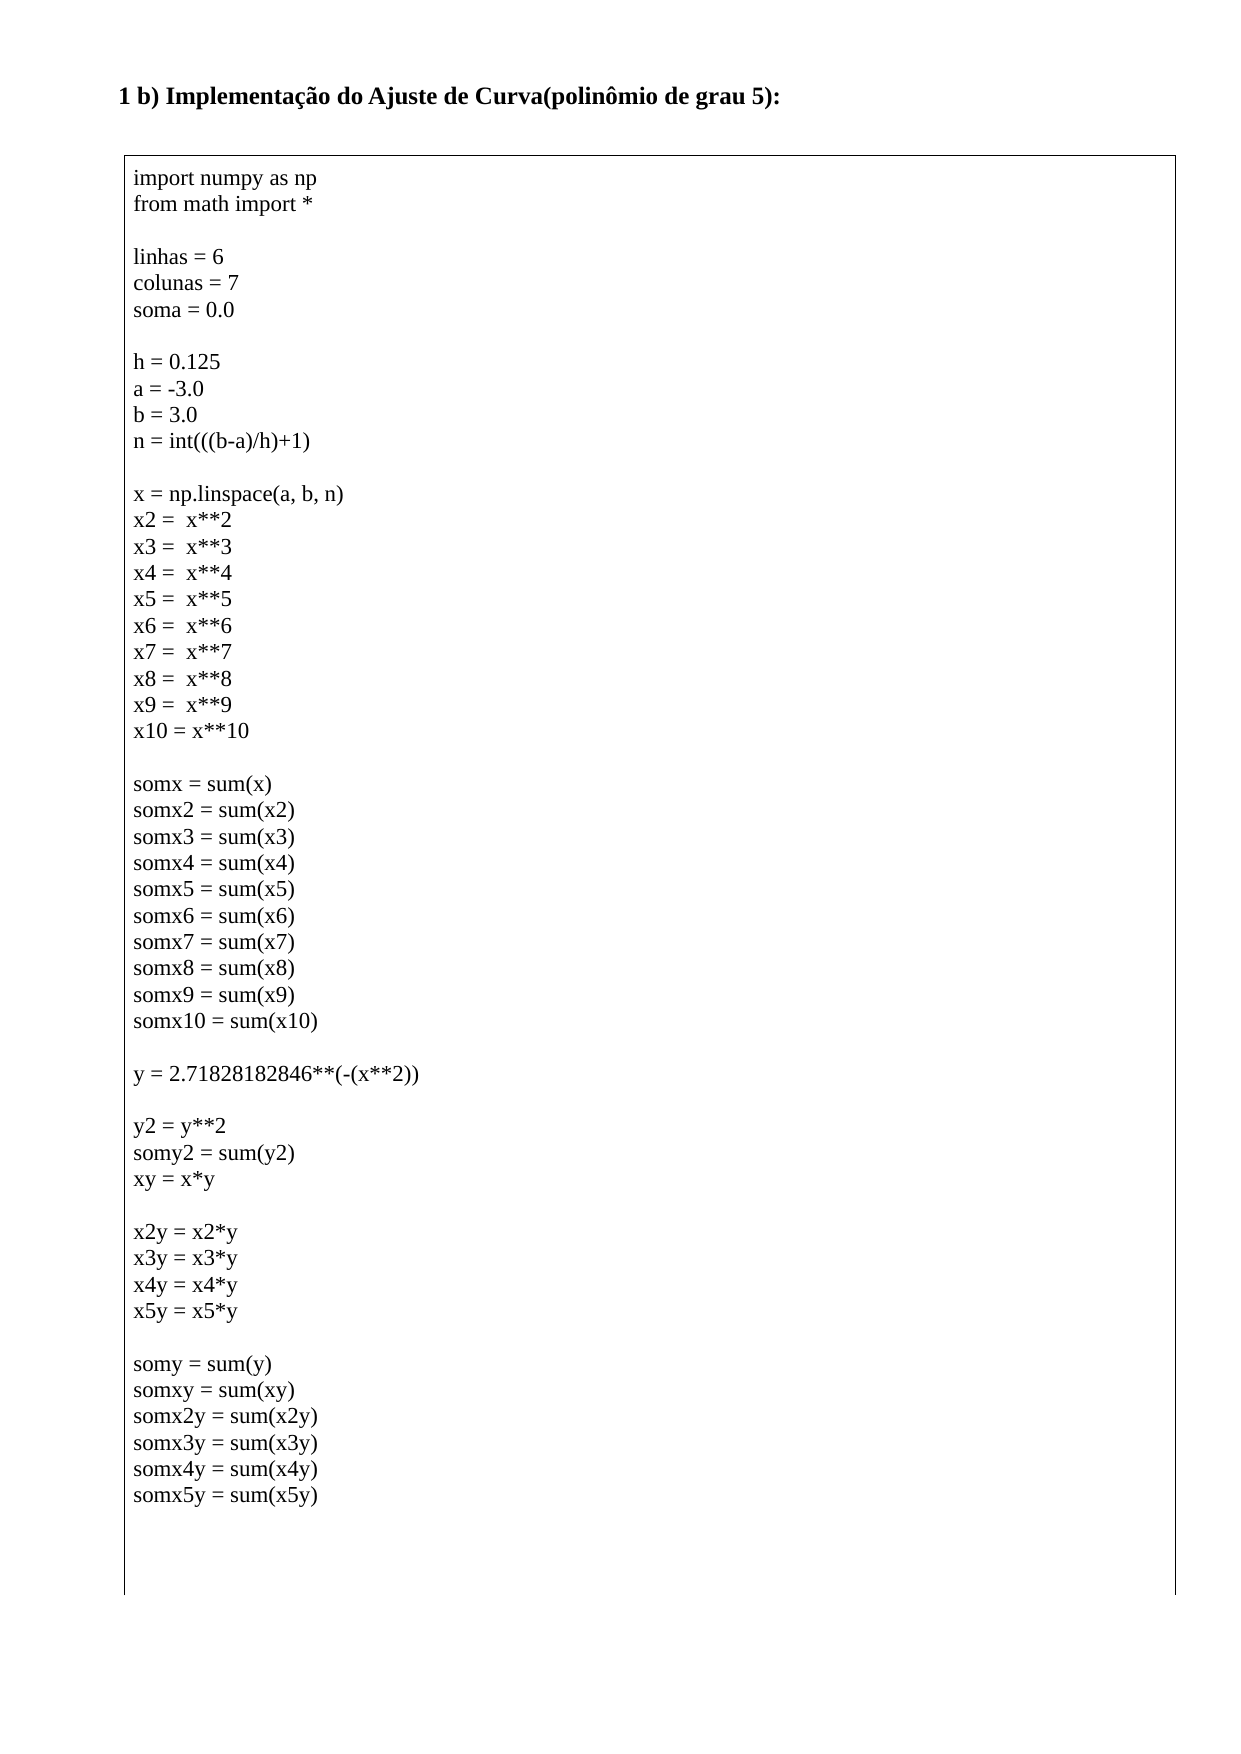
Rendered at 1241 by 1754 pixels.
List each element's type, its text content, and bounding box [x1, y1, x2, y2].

text y2 = y**2 [133, 1113, 1166, 1139]
text y = 2.71828182846**(-(x**2)) [133, 1060, 1166, 1086]
text somx4 = sum(x4) [133, 849, 1166, 875]
text import numpy as np [133, 164, 1166, 190]
text x7 = x**7 [133, 638, 1166, 664]
text xy = x*y [133, 1165, 1166, 1192]
text somx6 = sum(x6) [133, 902, 1166, 928]
text somx3 = sum(x3) [133, 823, 1166, 849]
text somxy = sum(xy) [133, 1376, 1166, 1402]
text somy2 = sum(y2) [133, 1139, 1166, 1165]
text a = -3.0 [133, 375, 1166, 401]
text somx7 = sum(x7) [133, 928, 1166, 954]
text somx5 = sum(x5) [133, 875, 1166, 902]
text h = 0.125 [133, 348, 1166, 375]
text colunas = 7 [133, 269, 1166, 296]
text x4y = x4*y [133, 1271, 1166, 1297]
text soma = 0.0 [133, 296, 1166, 322]
text x10 = x**10 [133, 717, 1166, 744]
text somx3y = sum(x3y) [133, 1429, 1166, 1455]
text x8 = x**8 [133, 664, 1166, 691]
text from math import * [133, 190, 1166, 217]
text x = np.linspace(a, b, n) [133, 480, 1166, 506]
text somx10 = sum(x10) [133, 1007, 1166, 1033]
text x5 = x**5 [133, 586, 1166, 612]
text somx2 = sum(x2) [133, 796, 1166, 823]
text x2 = x**2 [133, 506, 1166, 533]
text b = 3.0 [133, 401, 1166, 427]
text somx9 = sum(x9) [133, 981, 1166, 1007]
text somx2y = sum(x2y) [133, 1402, 1166, 1429]
text x3 = x**3 [133, 533, 1166, 559]
text 1 b) Implementação do Ajuste de Curva(polinômio de grau 5): [118, 81, 1122, 110]
text x9 = x**9 [133, 691, 1166, 717]
text x5y = x5*y [133, 1297, 1166, 1323]
text somx4y = sum(x4y) [133, 1455, 1166, 1482]
text linhas = 6 [133, 243, 1166, 269]
text somx8 = sum(x8) [133, 954, 1166, 981]
text somx = sum(x) [133, 770, 1166, 796]
text x3y = x3*y [133, 1244, 1166, 1271]
text x2y = x2*y [133, 1218, 1166, 1244]
text somy = sum(y) [133, 1350, 1166, 1376]
text somx5y = sum(x5y) [133, 1482, 1166, 1508]
text x6 = x**6 [133, 612, 1166, 638]
text n = int(((b-a)/h)+1) [133, 427, 1166, 454]
text x4 = x**4 [133, 559, 1166, 586]
